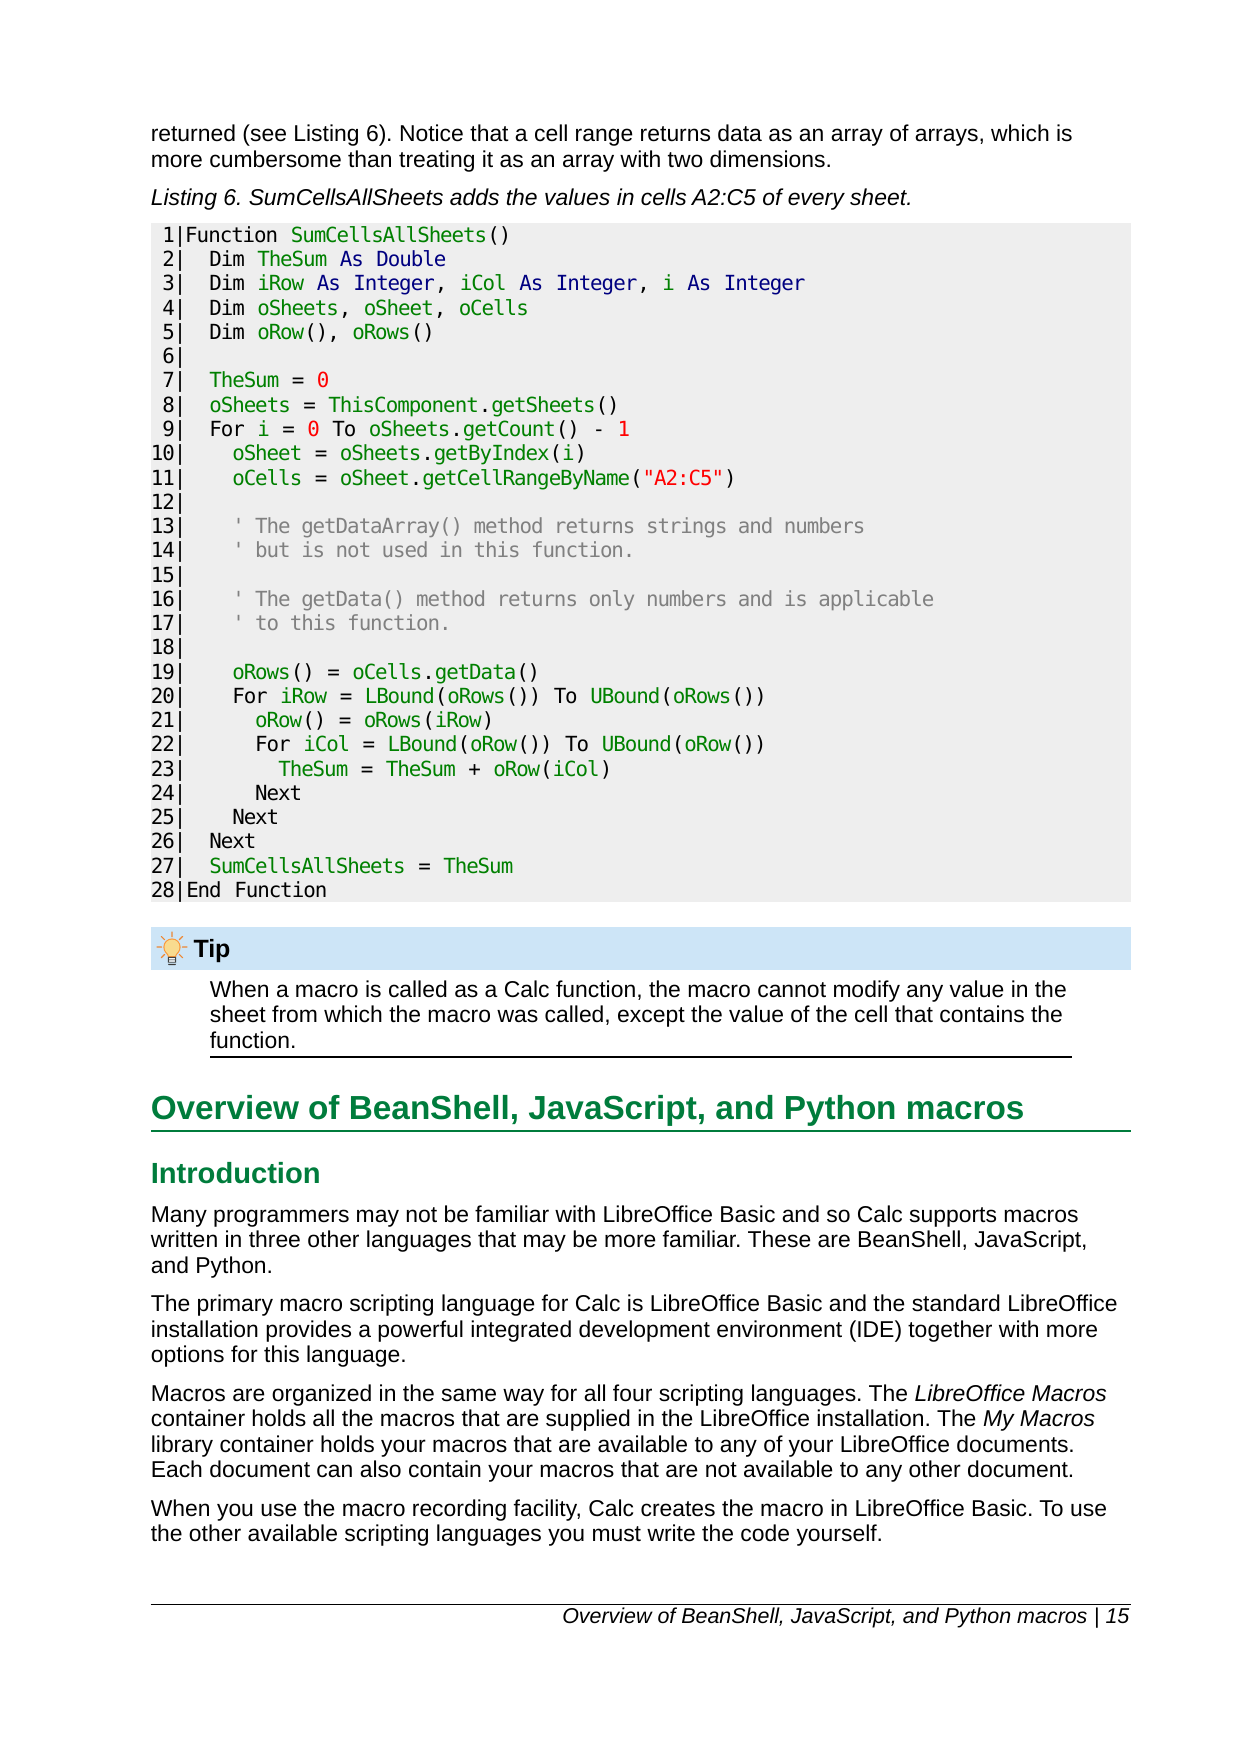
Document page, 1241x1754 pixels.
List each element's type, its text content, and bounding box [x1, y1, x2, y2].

text 16| ' The getData() method returns only numbers and is applicable [151, 587, 1131, 611]
text When a macro is called as a Calc function, the macro cannot modify any value in the sheet from which the macro was called, except the value of the cell that contains the function. [209, 976, 1072, 1058]
text 5| Dim oRow(), oRows() [151, 320, 1131, 344]
text 4| Dim oSheets, oSheet, oCells [151, 296, 1131, 320]
text 18| [151, 635, 1131, 660]
text Many programmers may not be familiar with LibreOffice Basic and so Calc supports macros written in three other languages that may be more familiar. These are BeanShell, JavaScript, and Python. [151, 1202, 1131, 1278]
text returned (see Listing 6). Notice that a cell range returns data as an array of arrays, which is more cumbersome than treating it as an array with two dimensions. [151, 121, 1131, 172]
text 15| [151, 563, 1131, 587]
text 8| oSheets = ThisComponent.getSheets() [151, 393, 1131, 417]
text 12| [151, 490, 1131, 514]
text Macros are organized in the same way for all four scripting languages. The LibreOffice Macros container holds all the macros that are supplied in the LibreOffice installation. The My Macros library container holds your macros that are available to any of your LibreOffice documents. Each document can also contain your macros that are not available to any other document. [151, 1380, 1131, 1483]
text 25| Next [151, 805, 1131, 829]
subtitle Tip [151, 927, 1131, 970]
text 19| oRows() = oCells.getData() [151, 660, 1131, 684]
text 6| [151, 344, 1131, 368]
text 2| Dim TheSum As Double [151, 247, 1131, 271]
text 20| For iRow = LBound(oRows()) To UBound(oRows()) [151, 684, 1131, 708]
text 13| ' The getDataArray() method returns strings and numbers [151, 514, 1131, 538]
text The primary macro scripting language for Calc is LibreOffice Basic and the standard LibreOffice installation provides a powerful integrated development environment (IDE) together with more options for this language. [151, 1291, 1131, 1368]
text 1|Function SumCellsAllSheets() [151, 223, 1131, 247]
text 14| ' but is not used in this function. [151, 538, 1131, 563]
text 3| Dim iRow As Integer, iCol As Integer, i As Integer [151, 271, 1131, 296]
text When you use the macro recording facility, Calc creates the macro in LibreOffice Basic. To use the other available scripting languages you must write the code yourself. [151, 1495, 1131, 1547]
text 22| For iCol = LBound(oRow()) To UBound(oRow()) [151, 732, 1131, 757]
text 9| For i = 0 To oSheets.getCount() - 1 [151, 417, 1131, 441]
text Listing 6. SumCellsAllSheets adds the values in cells A2:C5 of every sheet. [151, 185, 1131, 210]
text 11| oCells = oSheet.getCellRangeByName("A2:C5") [151, 466, 1131, 490]
text 10| oSheet = oSheets.getByIndex(i) [151, 441, 1131, 466]
text 24| Next [151, 781, 1131, 805]
text 21| oRow() = oRows(iRow) [151, 708, 1131, 732]
text 26| Next [151, 829, 1131, 854]
subtitle Overview of BeanShell, JavaScript, and Python macros [151, 1089, 1131, 1130]
text 27| SumCellsAllSheets = TheSum [151, 854, 1131, 878]
text 28|End Function [151, 878, 1131, 902]
text 7| TheSum = 0 [151, 368, 1131, 393]
text 17| ' to this function. [151, 611, 1131, 635]
subtitle Introduction [151, 1157, 1131, 1189]
text 23| TheSum = TheSum + oRow(iCol) [151, 757, 1131, 781]
